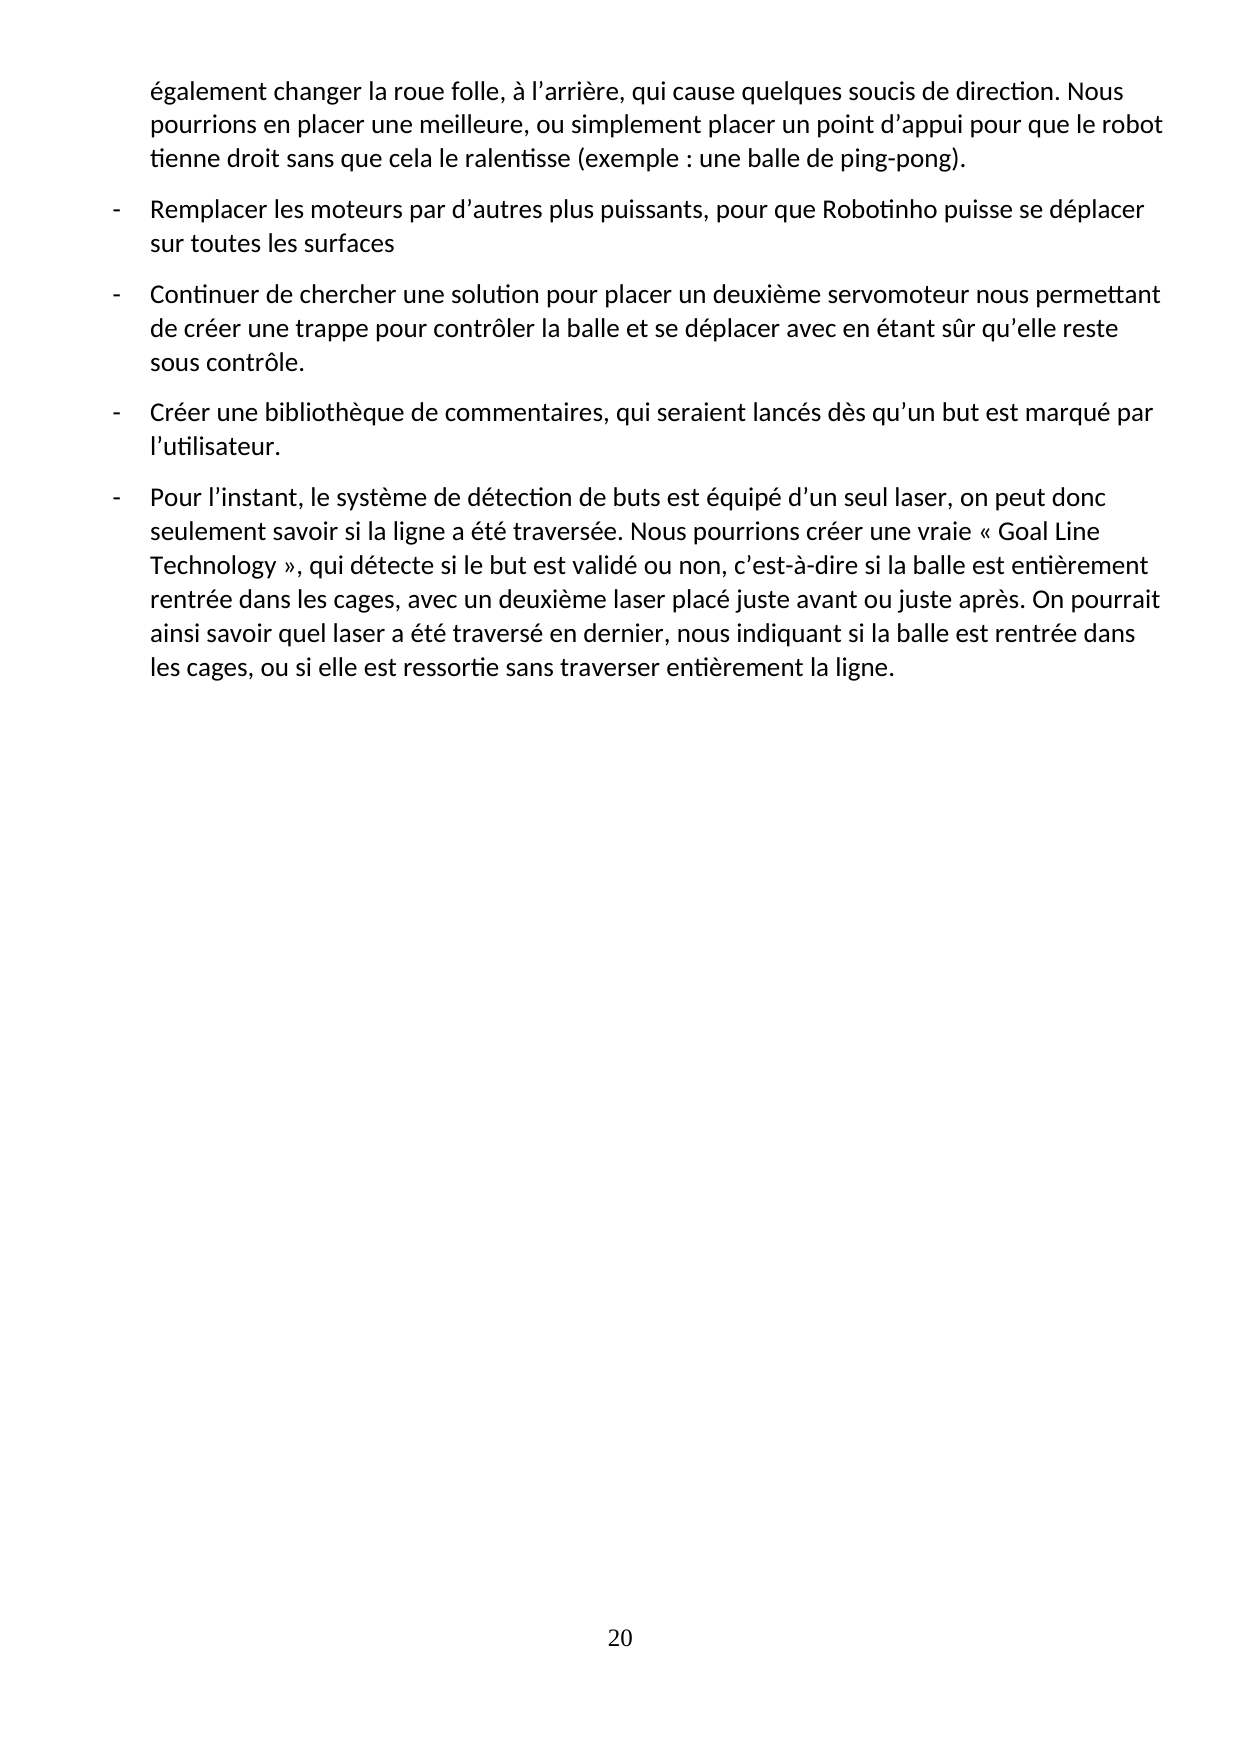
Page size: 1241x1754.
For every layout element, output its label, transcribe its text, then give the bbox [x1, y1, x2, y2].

list Créer une bibliothèque de commentaires, qui seraient lancés dès qu’un but est marqué par l’utilisateur. [112, 395, 1165, 462]
list également changer la roue folle, à l’arrière, qui cause quelques soucis de direction. Nous pourrions en placer une meilleure, ou simplement placer un point d’appui pour que le robot tienne droit sans que cela le ralentisse (exemple : une balle de ping-pong). [112, 74, 1165, 175]
list Continuer de chercher une solution pour placer un deuxième servomoteur nous permettant de créer une trappe pour contrôler la balle et se déplacer avec en étant sûr qu’elle reste sous contrôle. [112, 277, 1165, 378]
list Pour l’instant, le système de détection de buts est équipé d’un seul laser, on peut donc seulement savoir si la ligne a été traversée. Nous pourrions créer une vraie « Goal Line Technology », qui détecte si le but est validé ou non, c’est-à-dire si la balle est entièrement rentrée dans les cages, avec un deuxième laser placé juste avant ou juste après. On pourrait ainsi savoir quel laser a été traversé en dernier, nous indiquant si la balle est rentrée dans les cages, ou si elle est ressortie sans traverser entièrement la ligne. [112, 480, 1165, 683]
list Remplacer les moteurs par d’autres plus puissants, pour que Robotinho puisse se déplacer sur toutes les surfaces [112, 192, 1165, 259]
